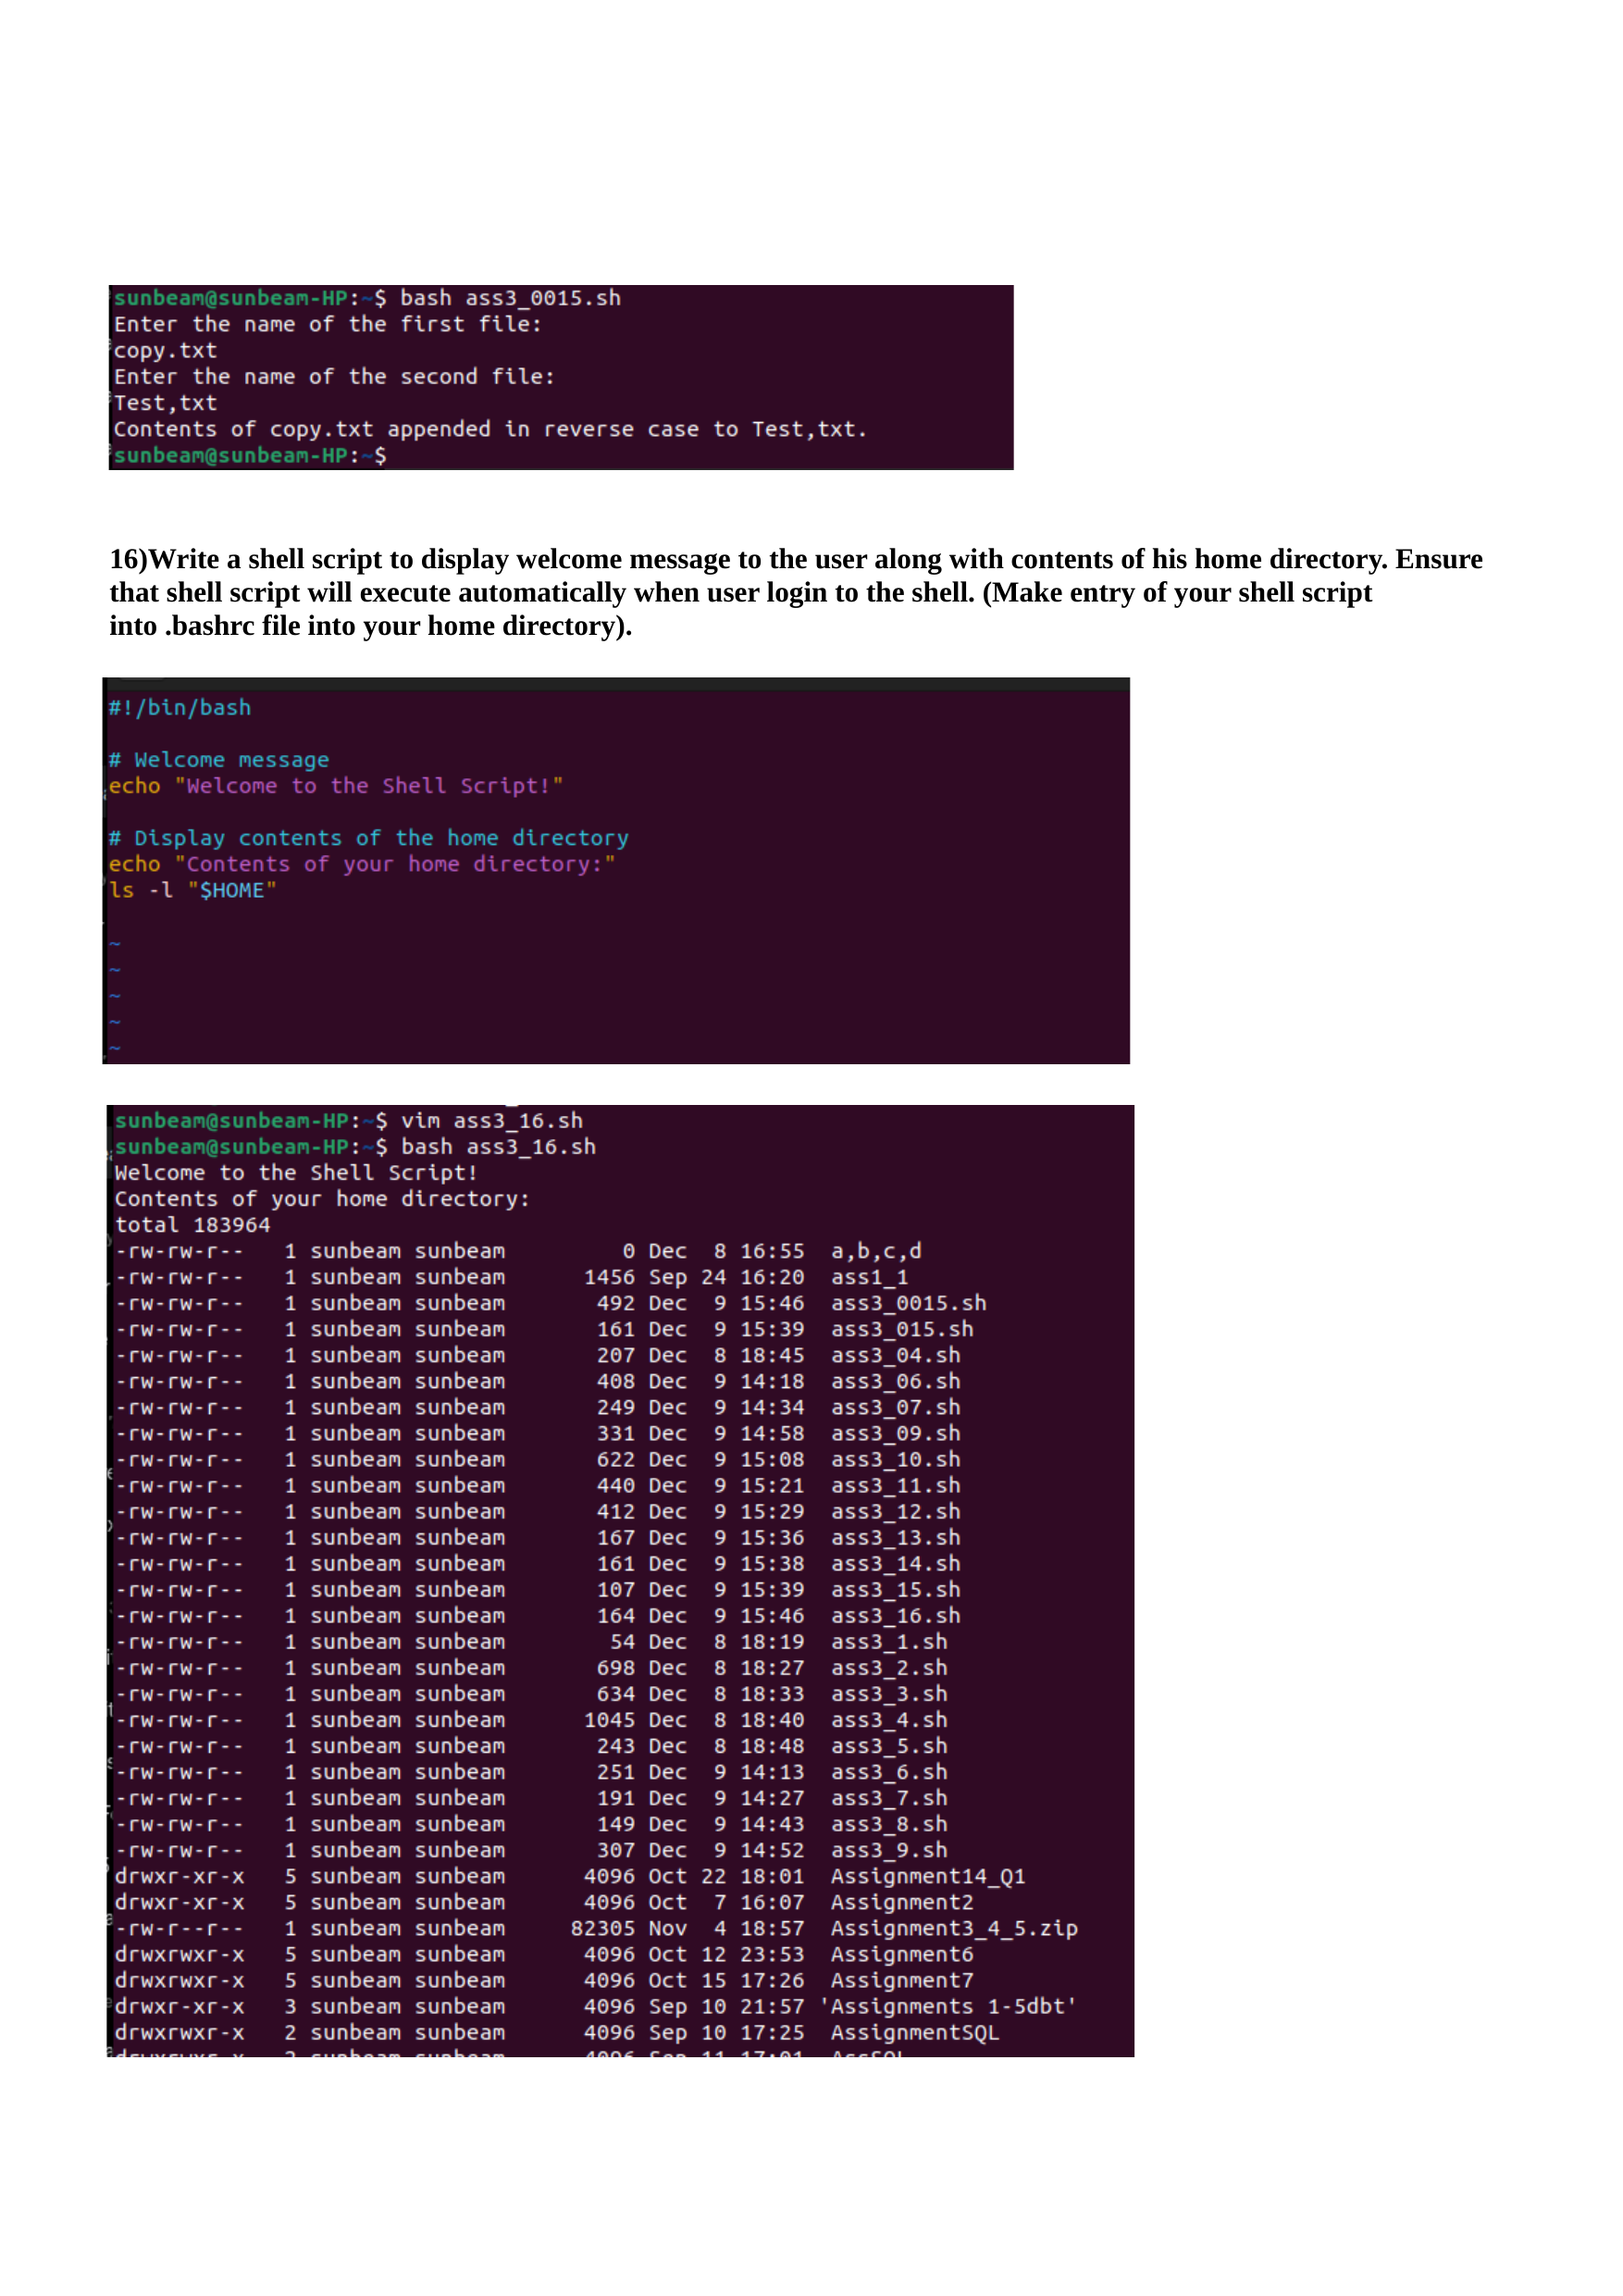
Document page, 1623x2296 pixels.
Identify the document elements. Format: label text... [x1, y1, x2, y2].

picture [106, 1105, 1135, 2057]
picture [102, 677, 1131, 1064]
picture [108, 285, 1014, 470]
text 16)Write a shell script to display welcome message to the user along with contents of his home directory. Ensure that shell script will execute automatically when user login to the shell. (Make entry of your shell script into .bashrc file into your home directory). [109, 541, 1514, 641]
